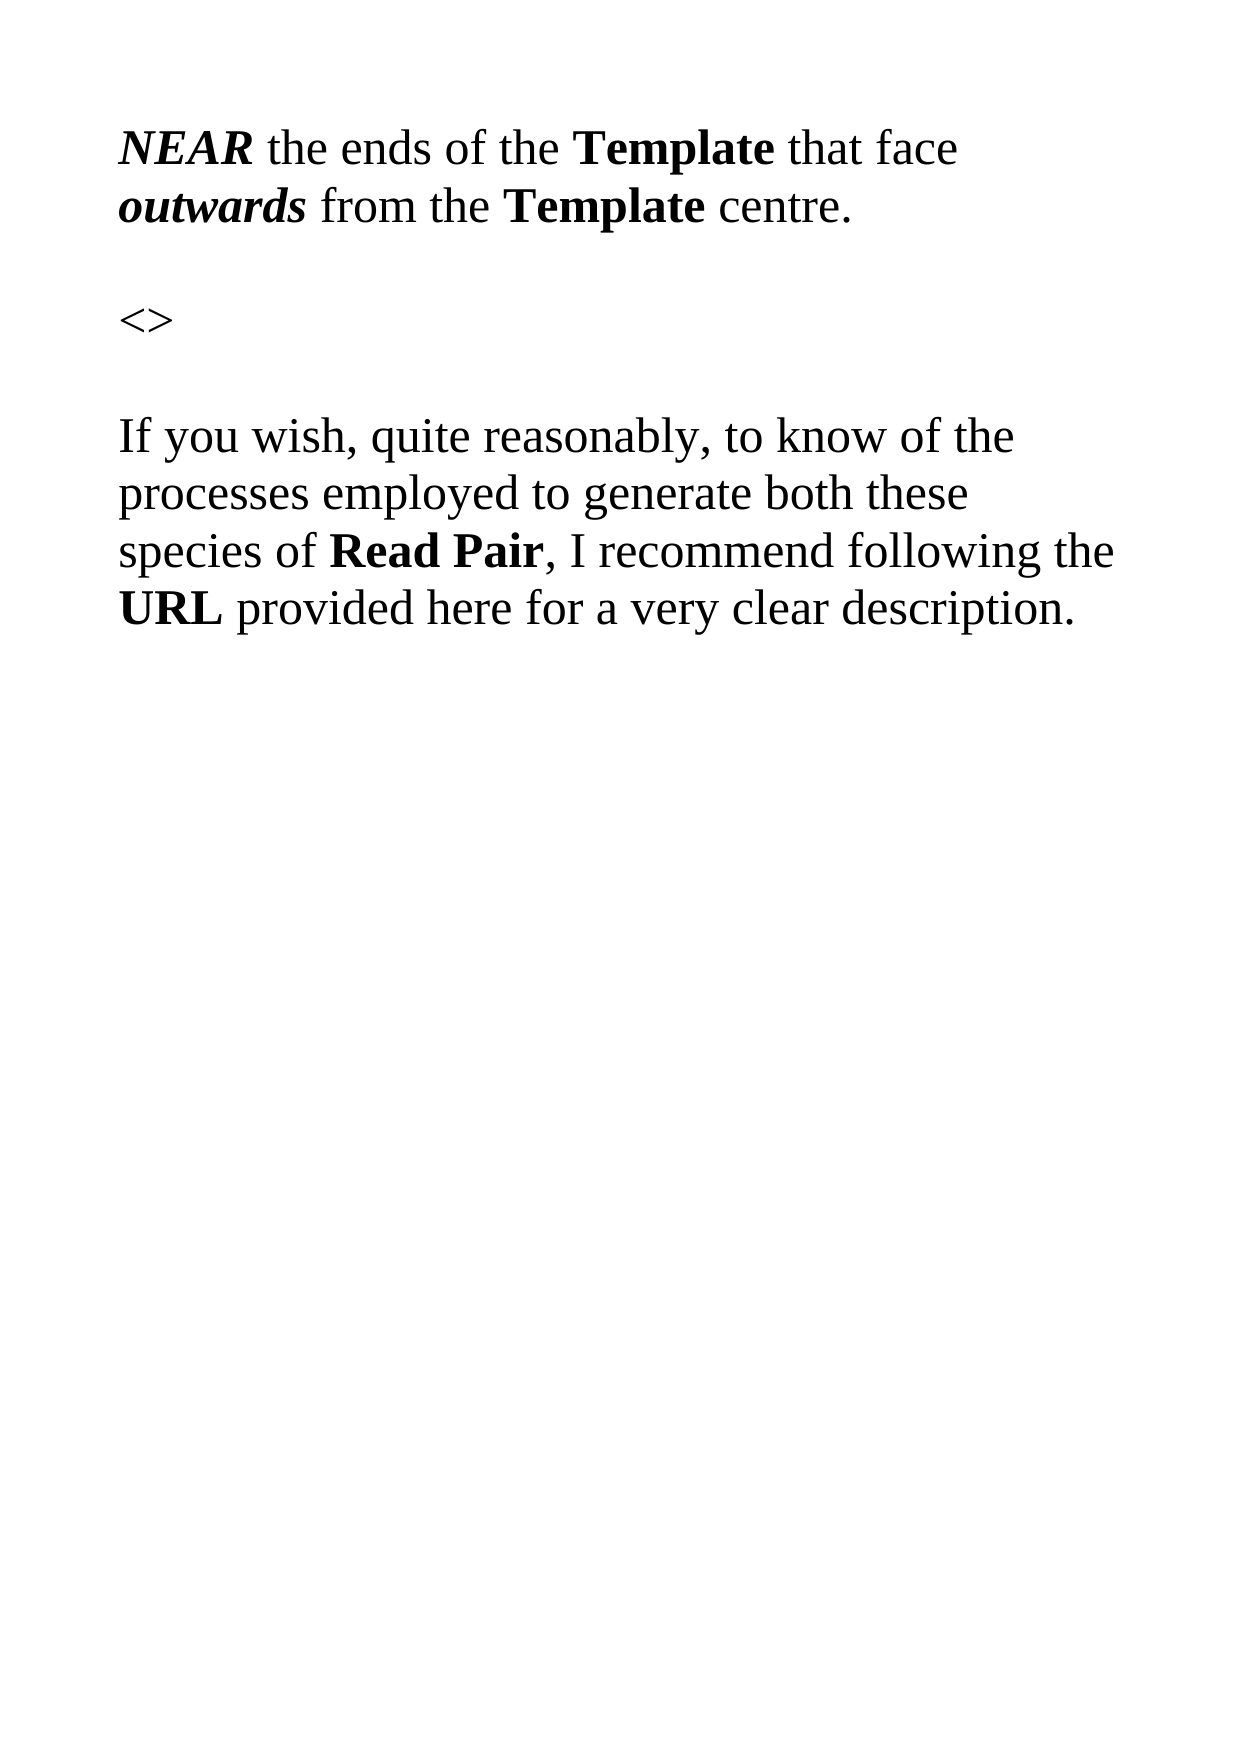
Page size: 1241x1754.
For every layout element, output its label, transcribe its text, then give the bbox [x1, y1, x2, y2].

text <> [118, 291, 1122, 348]
text If you wish, quite reasonably, to know of the processes employed to generate both these species of Read Pair, I recommend following the URL provided here for a very clear description. [118, 406, 1122, 636]
text NEAR the ends of the Template that face outwards from the Template centre. [118, 118, 1122, 233]
